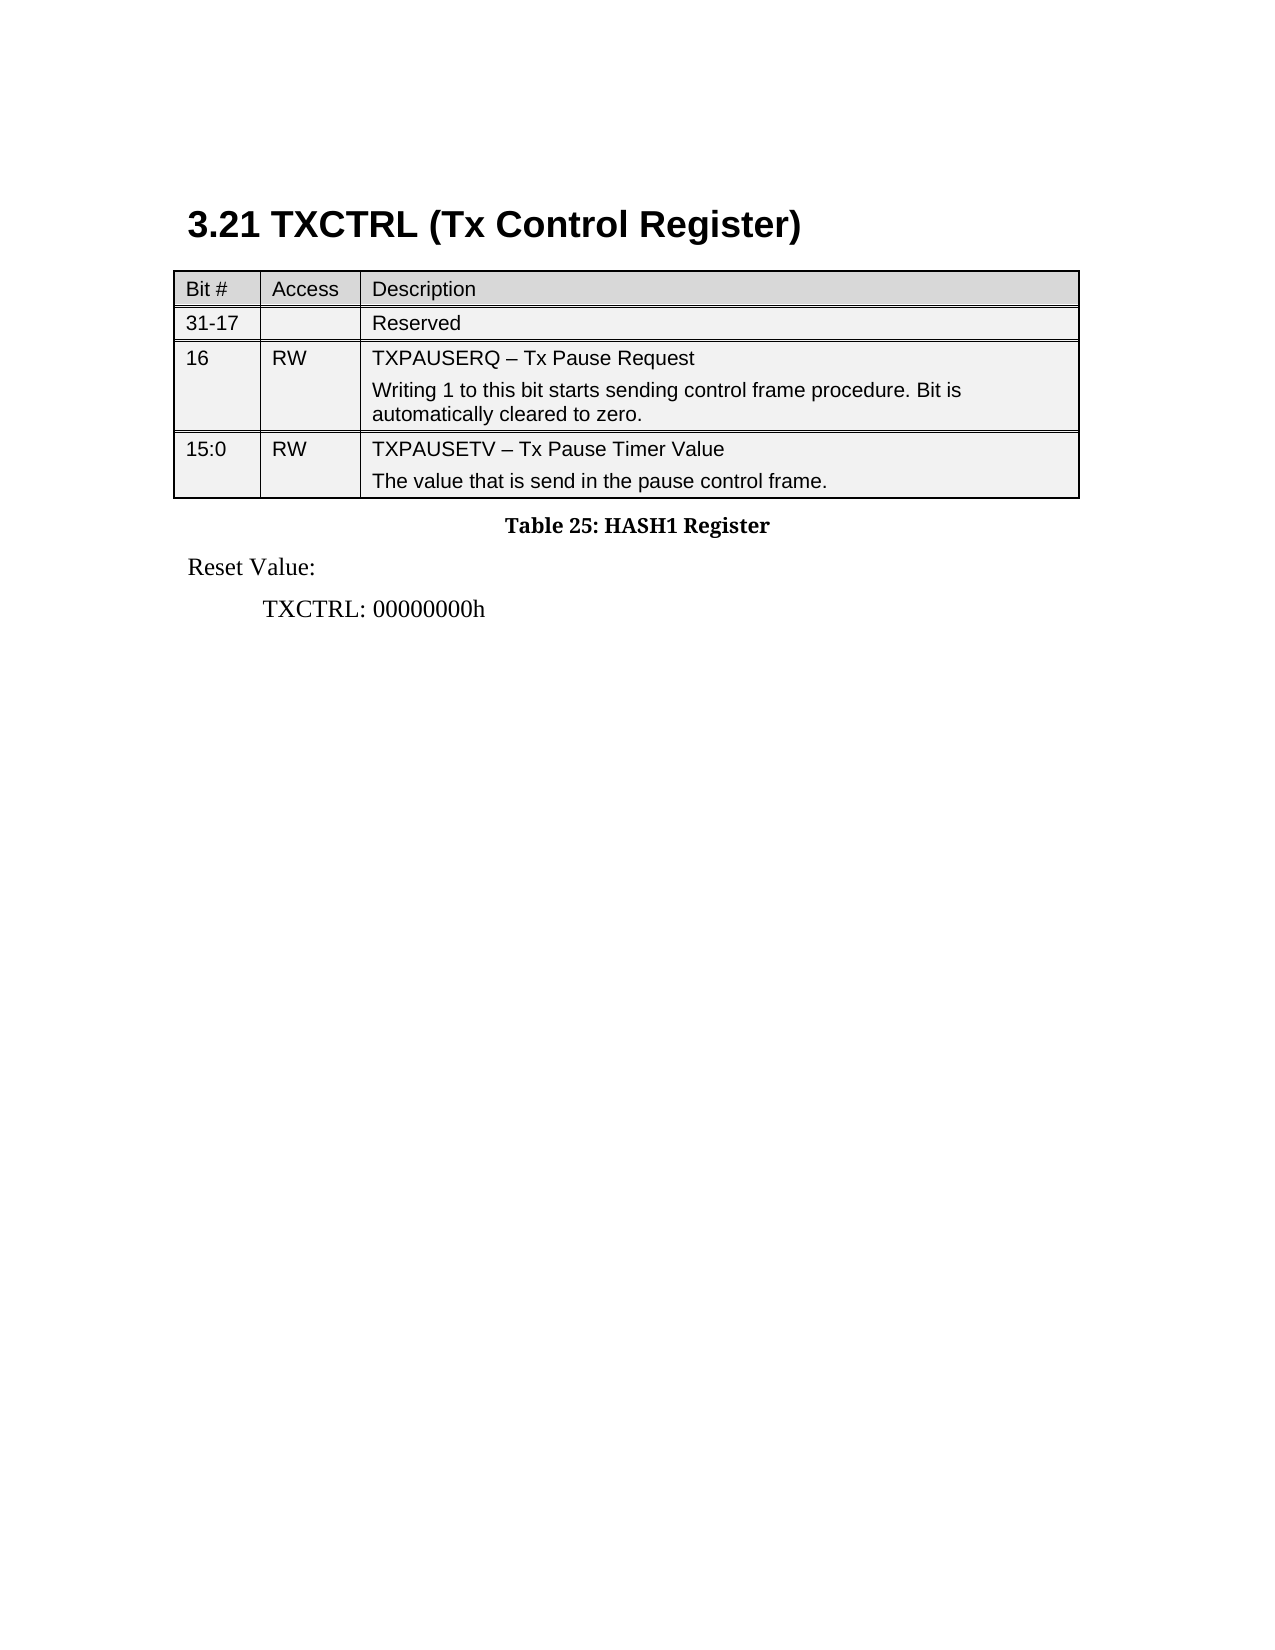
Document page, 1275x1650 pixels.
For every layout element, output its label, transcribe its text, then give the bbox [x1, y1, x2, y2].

table_header Access [261, 272, 360, 304]
table_cell RW [261, 433, 360, 497]
table_cell RW [261, 342, 360, 430]
text TXCTRL: 00000000h [187, 594, 1088, 622]
text Reset Value: [187, 552, 1088, 581]
subtitle 3.21 TXCTRL (Tx Control Register) [187, 202, 1088, 245]
table_header Bit # [175, 272, 260, 304]
table_header Description [361, 272, 1078, 304]
table_cell [261, 308, 360, 339]
table_cell TXPAUSERQ – Tx Pause Request Writing 1 to this bit starts sending control frame procedure. Bit is automatically cleared to zero. [361, 342, 1078, 430]
text Table 25: HASH1 Register [187, 511, 1088, 540]
table_cell 16 [175, 342, 260, 430]
table_cell 15:0 [175, 433, 260, 497]
table_cell Reserved [361, 308, 1078, 339]
table_cell TXPAUSETV – Tx Pause Timer Value The value that is send in the pause control frame. [361, 433, 1078, 497]
table_cell 31-17 [175, 308, 260, 339]
